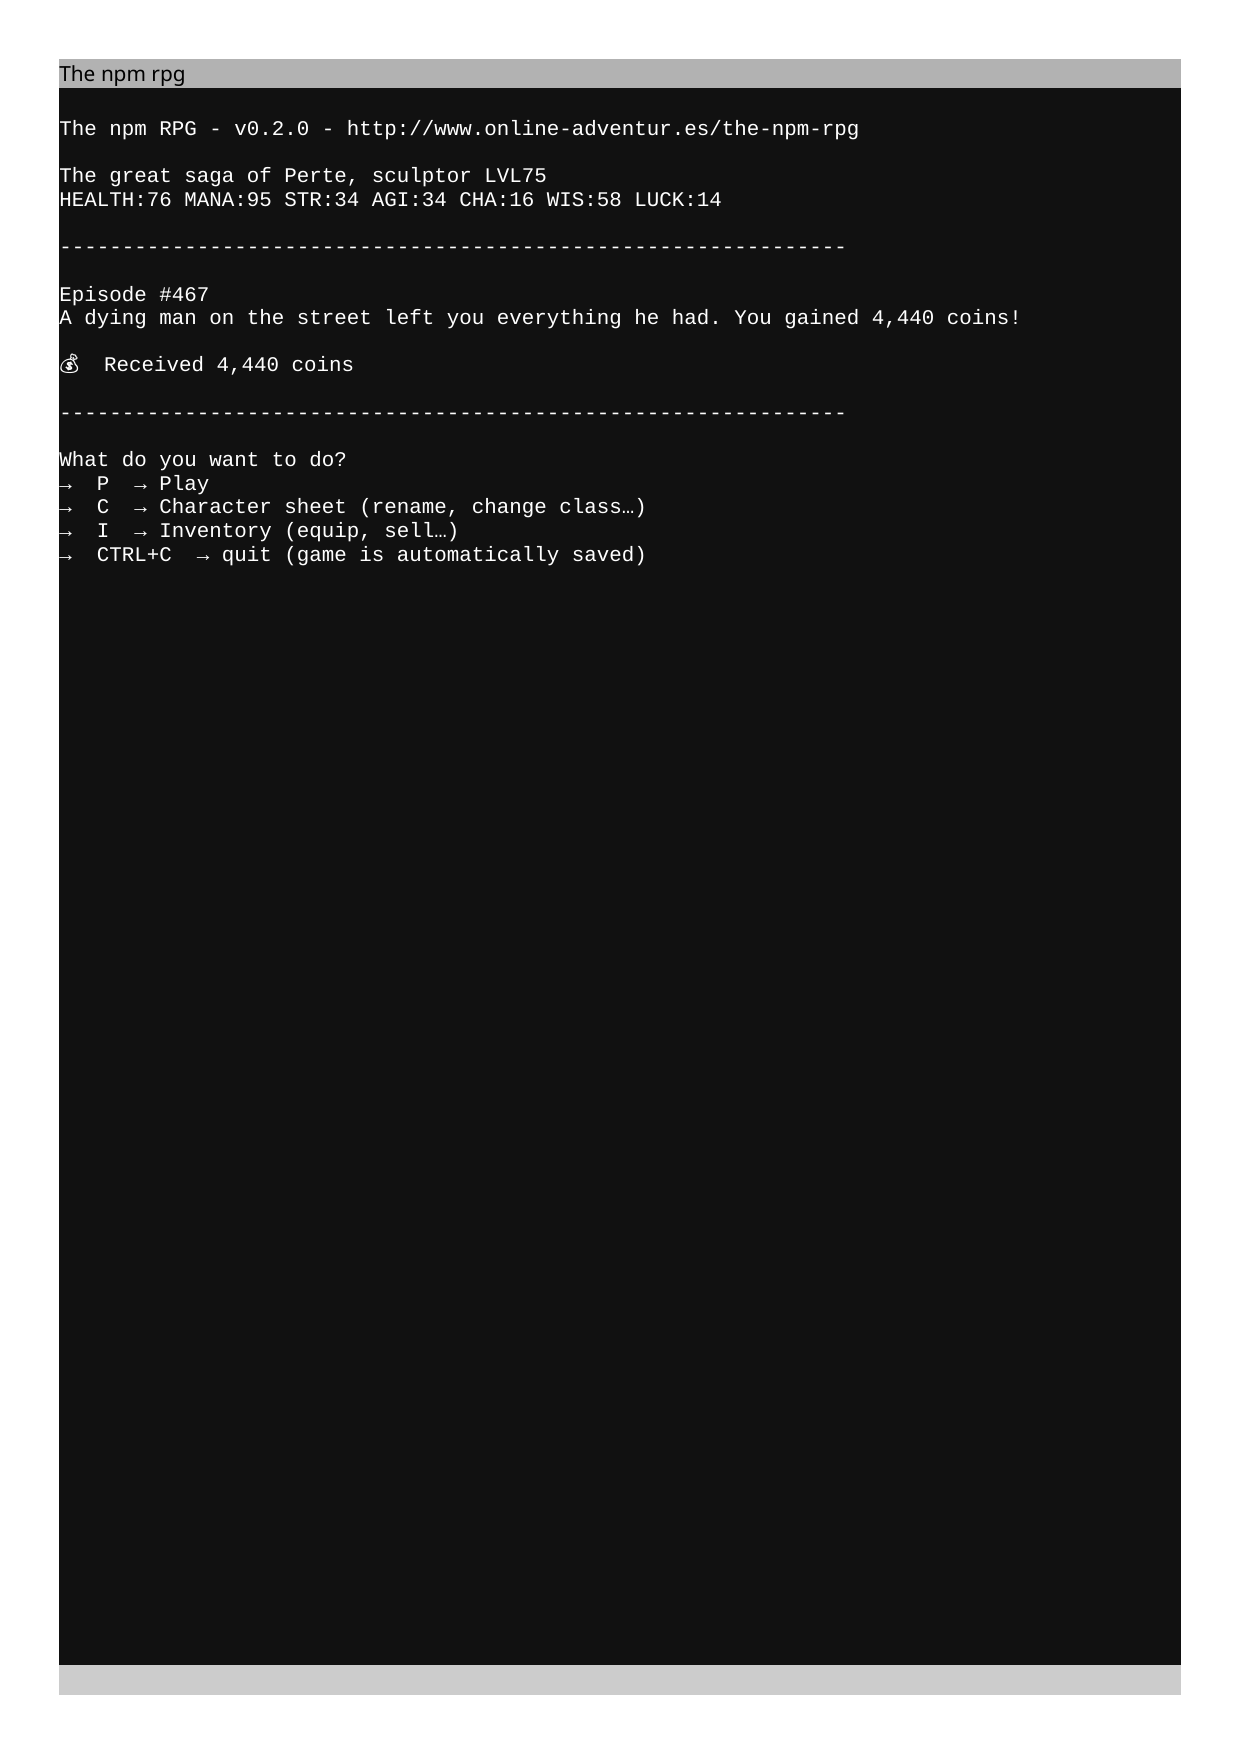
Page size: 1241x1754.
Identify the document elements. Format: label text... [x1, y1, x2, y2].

text → I → Inventory (equip, sell…) [59, 520, 1181, 544]
text → C → Character sheet (rename, change class…) [59, 496, 1181, 520]
text A dying man on the street left you everything he had. You gained 4,440 coins! [59, 307, 1181, 331]
text 💰 Received 4,440 coins [59, 354, 1181, 378]
text HEALTH:76 MANA:95 STR:34 AGI:34 CHA:16 WIS:58 LUCK:14 [59, 189, 1181, 213]
text Episode #467 [59, 283, 1181, 307]
text --------------------------------------------------------------- [59, 402, 1181, 425]
text What do you want to do? [59, 449, 1181, 473]
text → CTRL+C → quit (game is automatically saved) [59, 544, 1181, 567]
text --------------------------------------------------------------- [59, 236, 1181, 260]
text The npm RPG - v0.2.0 - http://www.online-adventur.es/the-npm-rpg [59, 118, 1181, 142]
text The great saga of Perte, sculptor LVL75 [59, 165, 1181, 189]
text → P → Play [59, 473, 1181, 496]
